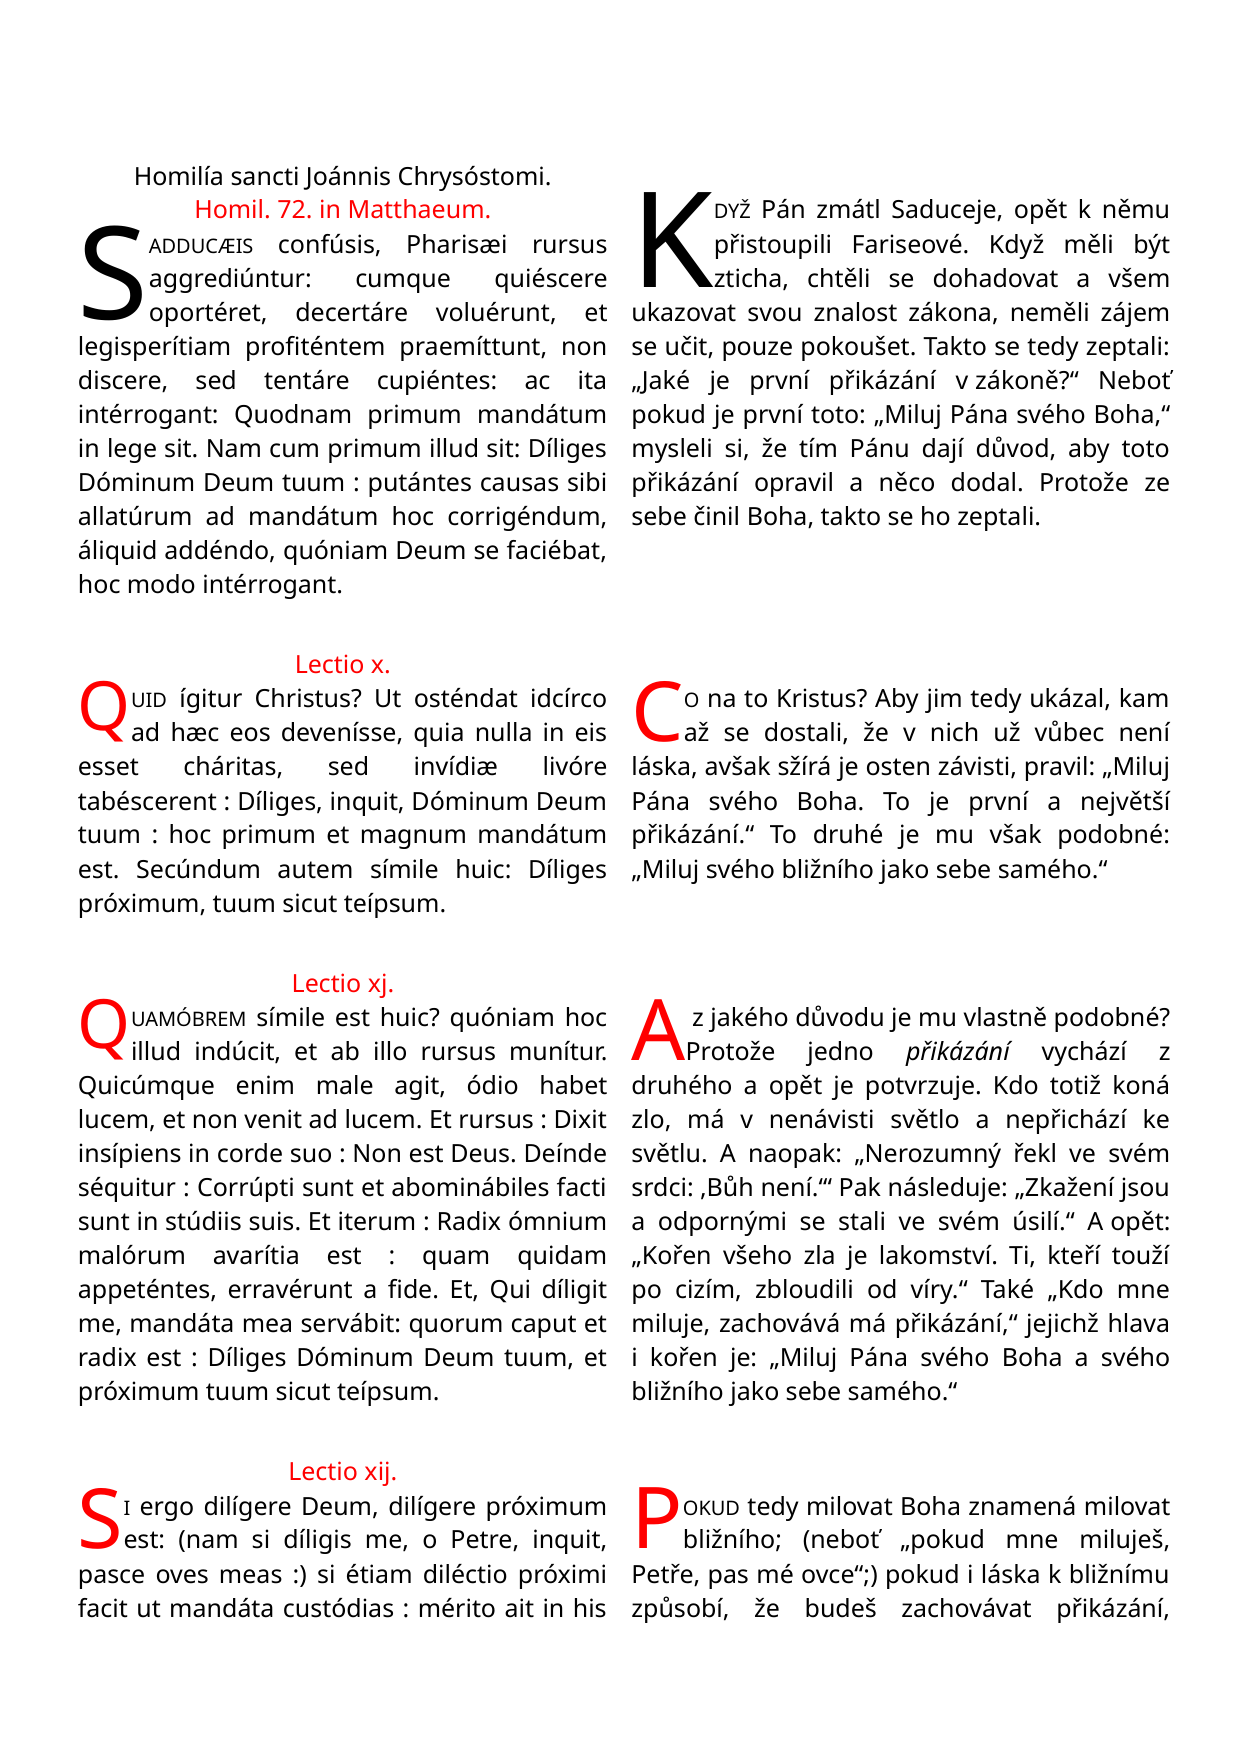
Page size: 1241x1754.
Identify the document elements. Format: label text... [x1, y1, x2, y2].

table_cell Za onoho času přišli k Ježíšovi Fariseové a jeden z nich, učitel zákona, se jej ptal, aby jej pokoušel. „Učiteli, které přikázání je v zákoně největší?“ A ostatní. Když Pán zmátl Saduceje, opět k němu přistoupili Fariseové. Když měli být zticha, chtěli se dohadovat a všem ukazovat svou znalost zákona, neměli zájem se učit, pouze pokoušet. Takto se tedy zeptali: „Jaké je první přikázání v zákoně?“ Neboť pokud je první toto: „Miluj Pána svého Boha,“ mysleli si, že tím Pánu dají důvod, aby toto přikázání opravil a něco dodal. Protože ze sebe činil Boha, takto se ho zeptali. [619, 118, 1182, 641]
table_cell Pokud tedy milovat Boha znamená milovat bližního; (neboť „pokud mne miluješ, Petře, pas mé ovce“;) pokud i láska k bližnímu způsobí, že budeš zachovávat přikázání, [619, 1448, 1182, 1630]
table_cell A z jakého důvodu je mu vlastně podobné? Protože jedno přikázání vychází z druhého a opět je potvrzuje. Kdo totiž koná zlo, má v nenávisti světlo a nepřichází ke světlu. A naopak: „Nerozumný řekl ve svém srdci: ‚Bůh není.‘“ Pak následuje: „Zkažení jsou a odpornými se stali ve svém úsilí.“ A opět: „Kořen všeho zla je lakomství. Ti, kteří touží po cizím, zbloudili od víry.“ Také „Kdo mne miluje, zachovává má přikázání,“ jejichž hlava i kořen je: „Miluj Pána svého Boha a svého bližního jako sebe samého.“ [619, 959, 1182, 1448]
table_cell Lectio x. Quid ígitur Christus? Ut osténdat idcírco ad hæc eos devenísse, quia nulla in eis esset cháritas, sed invídiæ livóre tabéscerent : Díliges, inquit, Dóminum Deum tuum : hoc primum et magnum mandátum est. Secúndum autem símile huic: Díliges próximum, tuum sicut teípsum. [66, 641, 619, 959]
table_cell Lectio xj. Quamóbrem símile est huic? quóniam hoc illud indúcit, et ab illo rursus munítur. Quicúmque enim male agit, ódio habet lucem, et non venit ad lucem. Et rursus : Dixit insípiens in corde suo : Non est Deus. Deínde séquitur : Corrúpti sunt et abominábiles facti sunt in stúdiis suis. Et iterum : Radix ómnium malórum avarítia est : quam quidam appeténtes, erravérunt a fide. Et, Qui díligit me, mandáta mea servábit: quorum caput et radix est : Díliges Dóminum Deum tuum, et próximum tuum sicut teípsum. [66, 959, 619, 1448]
table_cell In III. Nocturno Léctio sancti Evangélii secúndum Matthaeum. Lectio ix. Cap. 22. In illo témpore: Accessérunt ad Jesum Pharisæi: et interrogávit eum unus ex eis legis doctor, tentans eum: Magíster, quod est mandátum magnum in lege? Et réliqua. Homilía sancti Joánnis Chrysóstomi. Homil. 72. in Matthaeum. Sadducæis confúsis, Pharisæi rursus aggrediúntur: cumque quiéscere oportéret, decertáre voluérunt, et legisperítiam profiténtem praemíttunt, non discere, sed tentáre cupiéntes: ac ita intérrogant: Quodnam primum mandátum in lege sit. Nam cum primum illud sit: Díliges Dóminum Deum tuum : putántes causas sibi allatúrum ad mandátum hoc corrigéndum, áliquid addéndo, quóniam Deum se faciébat, hoc modo intérrogant. [66, 118, 619, 641]
table_cell Lectio xij. Si ergo dilígere Deum, dilígere próximum est: (nam si díligis me, o Petre, inquit, pasce oves meas :) si étiam diléctio próximi facit ut mandáta custódias : mérito ait in his [66, 1448, 619, 1630]
table_cell Co na to Kristus? Aby jim tedy ukázal, kam až se dostali, že v nich už vůbec není láska, avšak sžírá je osten závisti, pravil: „Miluj Pána svého Boha. To je první a největší přikázání.“ To druhé je mu však podobné: „Miluj svého bližního jako sebe samého.“ [619, 641, 1182, 959]
